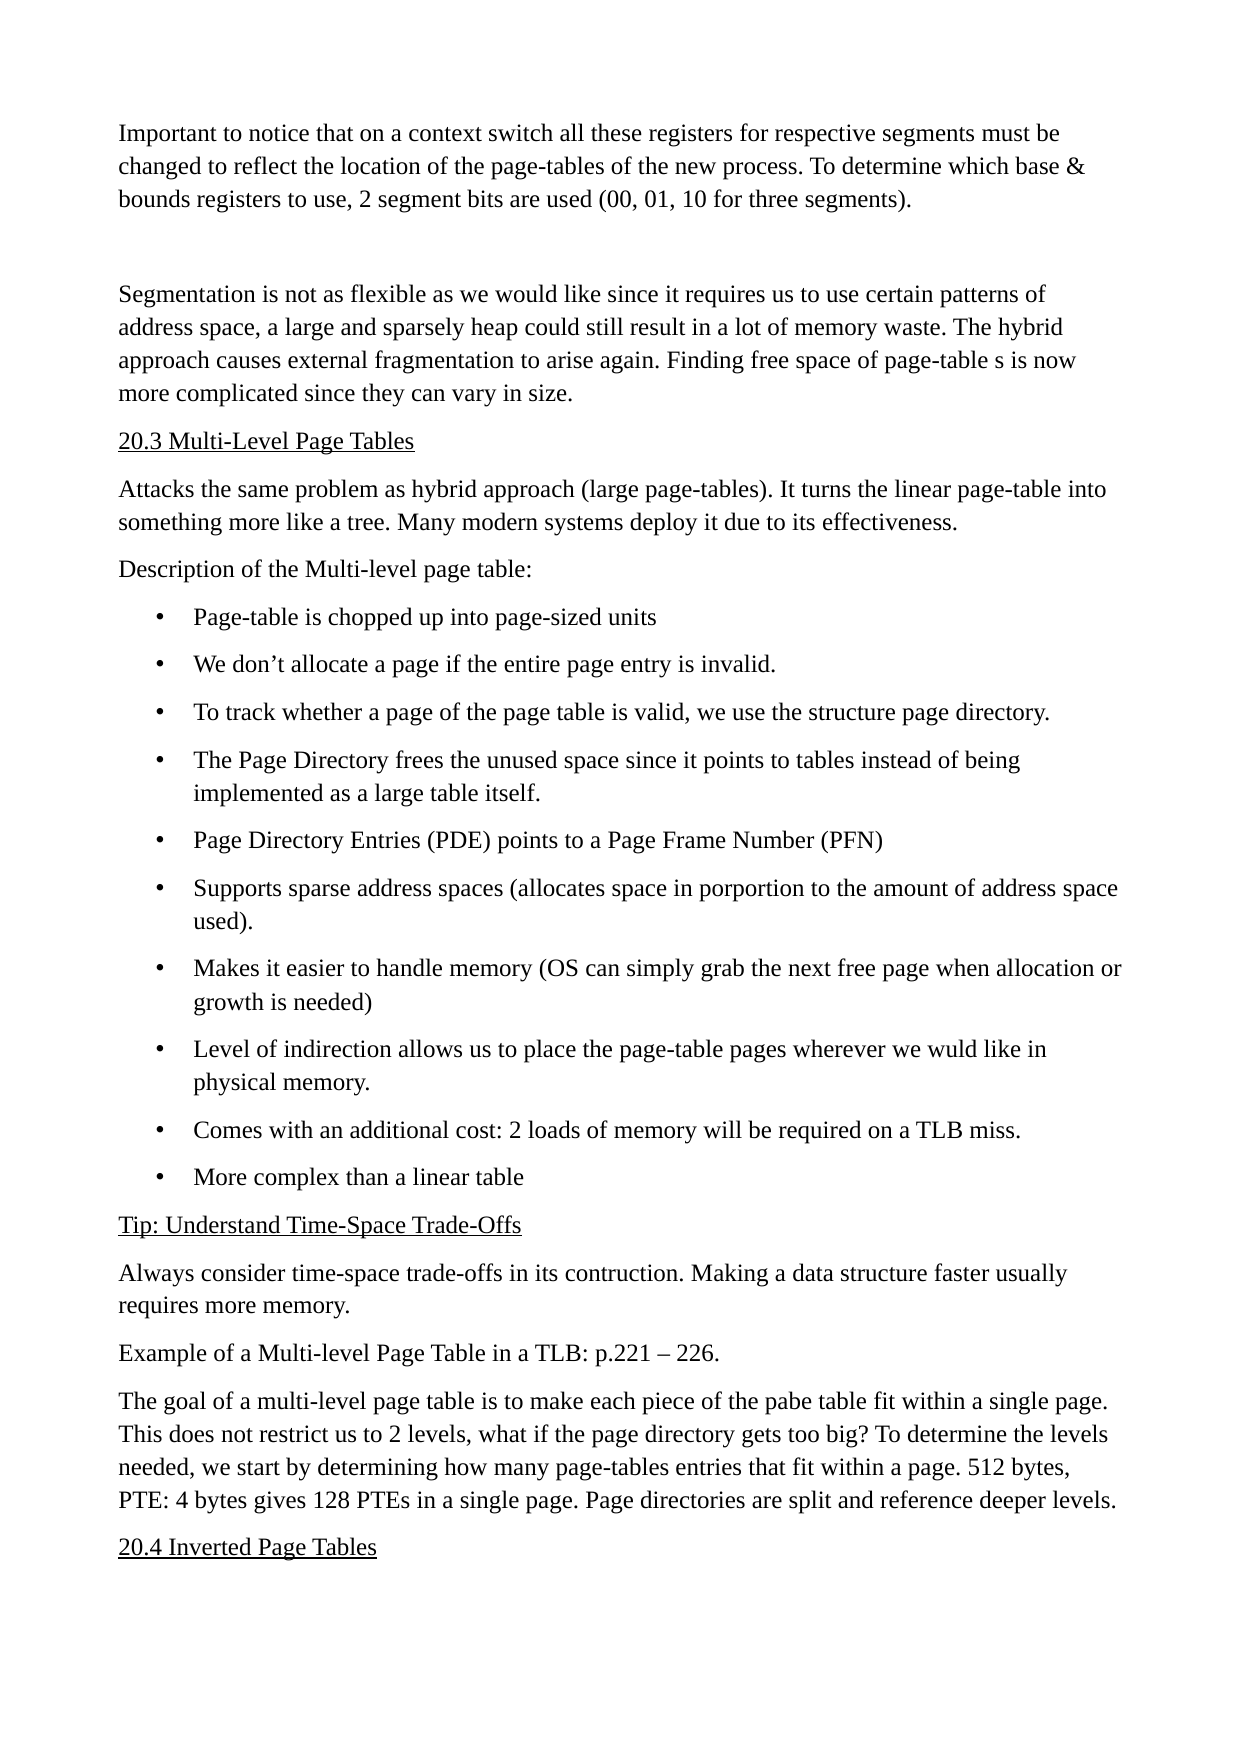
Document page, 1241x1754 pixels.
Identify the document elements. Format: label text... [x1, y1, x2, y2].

list To track whether a page of the page table is valid, we use the structure page directory. [156, 697, 1122, 726]
text Important to notice that on a context switch all these registers for respective segments must be changed to reflect the location of the page-tables of the new process. To determine which base & bounds registers to use, 2 segment bits are used (00, 01, 10 for three segments). [118, 118, 1122, 213]
text 20.4 Inverted Page Tables [118, 1532, 1122, 1561]
list The Page Directory frees the unused space since it points to tables instead of being implemented as a large table itself. [156, 745, 1122, 806]
text Description of the Multi-level page table: [118, 554, 1122, 583]
list Comes with an additional cost: 2 loads of memory will be required on a TLB miss. [156, 1115, 1122, 1143]
list Supports sparse address spaces (allocates space in porportion to the amount of address space used). [156, 873, 1122, 935]
text The goal of a multi-level page table is to make each piece of the pabe table fit within a single page. This does not restrict us to 2 levels, what if the page directory gets too big? To determine the levels needed, we start by determining how many page-tables entries that fit within a page. 512 bytes, PTE: 4 bytes gives 128 PTEs in a single page. Page directories are split and reference deeper levels. [118, 1386, 1122, 1514]
text 20.3 Multi-Level Page Tables [118, 426, 1122, 455]
text Attacks the same problem as hybrid approach (large page-tables). It turns the linear page-table into something more like a tree. Many modern systems deploy it due to its effectiveness. [118, 474, 1122, 535]
list Page-table is chopped up into page-sized units [156, 602, 1122, 631]
text Segmentation is not as flexible as we would like since it requires us to use certain patterns of address space, a large and sparsely heap could still result in a lot of memory waste. The hybrid approach causes external fragmentation to arise again. Finding free space of page-table s is now more complicated since they can vary in size. [118, 279, 1122, 407]
list Level of indirection allows us to place the page-table pages wherever we wuld like in physical memory. [156, 1034, 1122, 1096]
text Example of a Multi-level Page Table in a TLB: p.221 – 226. [118, 1338, 1122, 1367]
text Tip: Understand Time-Space Trade-Offs [118, 1210, 1122, 1239]
list More complex than a linear table [156, 1162, 1122, 1191]
list We don’t allocate a page if the entire page entry is invalid. [156, 649, 1122, 678]
list Page Directory Entries (PDE) points to a Page Frame Number (PFN) [156, 825, 1122, 854]
list Makes it easier to handle memory (OS can simply grab the next free page when allocation or growth is needed) [156, 953, 1122, 1015]
text Always consider time-space trade-offs in its contruction. Making a data structure faster usually requires more memory. [118, 1258, 1122, 1319]
